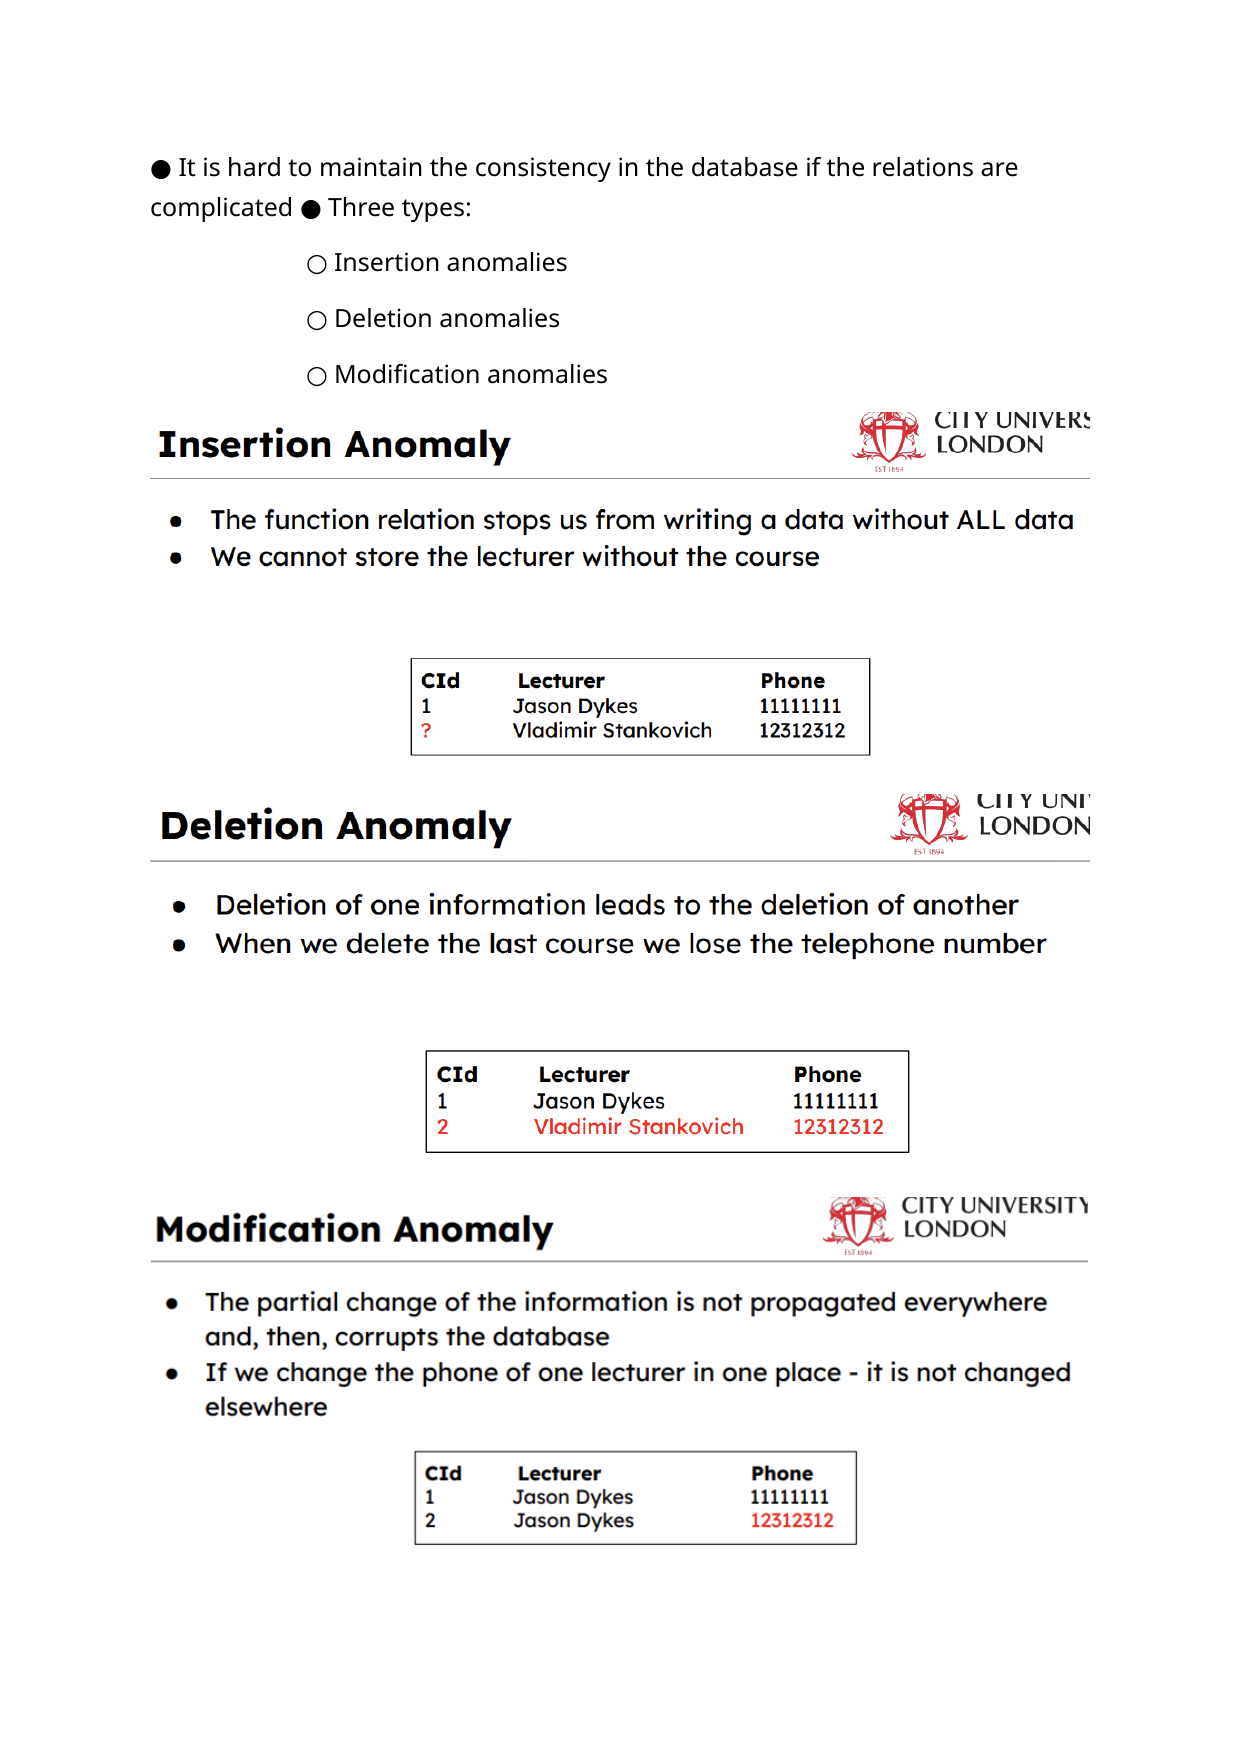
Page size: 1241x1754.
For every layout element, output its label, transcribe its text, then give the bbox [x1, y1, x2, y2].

text ● It is hard to maintain the consistency in the database if the relations are complicated ● Three types: [150, 150, 1090, 223]
text ○ Modification anomalies [150, 357, 1090, 391]
text ○ Insertion anomalies [150, 245, 1090, 279]
text ○ Deletion anomalies [150, 301, 1090, 335]
